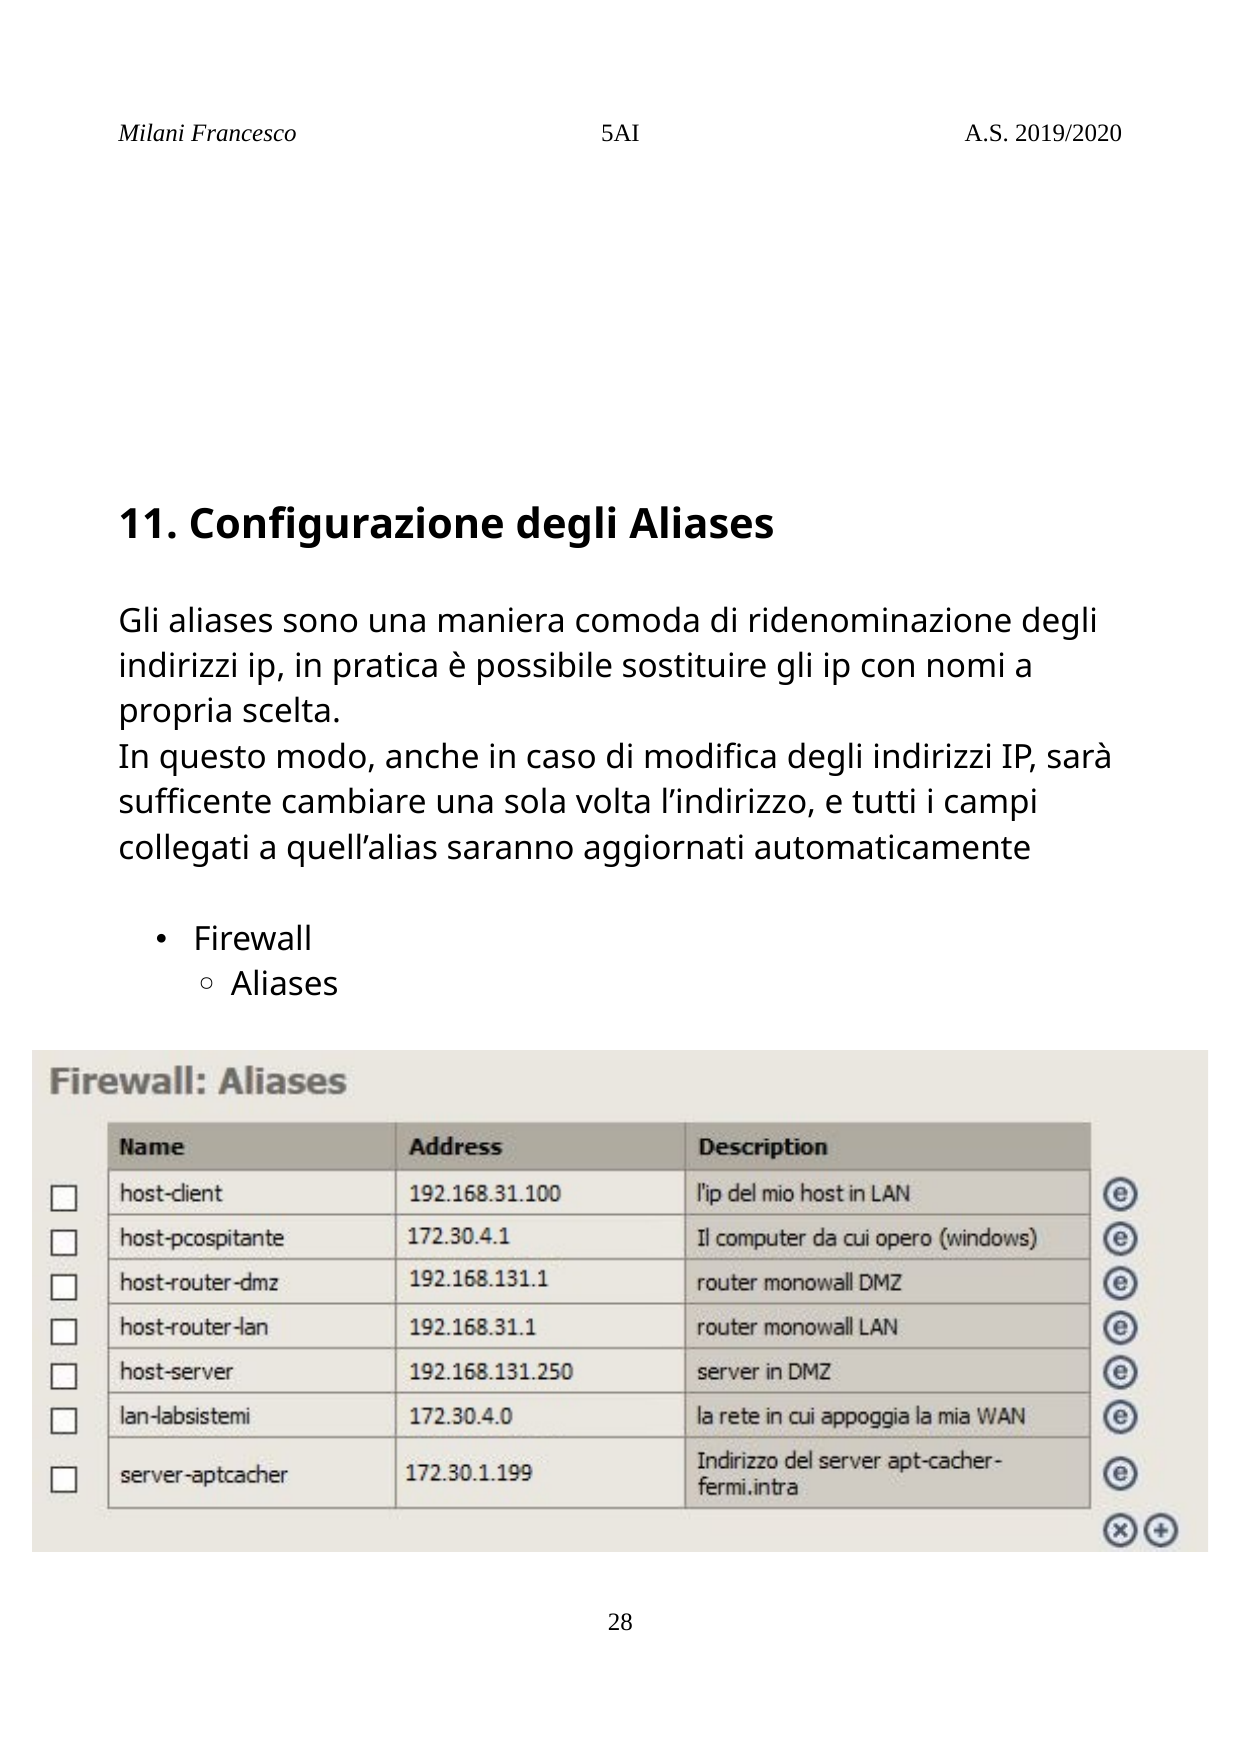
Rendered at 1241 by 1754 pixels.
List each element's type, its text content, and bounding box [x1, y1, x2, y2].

text In questo modo, anche in caso di modifica degli indirizzi IP, sarà sufficente cambiare una sola volta l’indirizzo, e tutti i campi collegati a quell’alias saranno aggiornati automaticamente [118, 733, 1122, 869]
picture [32, 1050, 1209, 1552]
text 11. Configurazione degli Aliases [118, 494, 1122, 551]
list Aliases [193, 960, 1122, 1005]
list Firewall [156, 914, 1122, 960]
text Gli aliases sono una maniera comoda di ridenominazione degli indirizzi ip, in pratica è possibile sostituire gli ip con nomi a propria scelta. [118, 596, 1122, 733]
